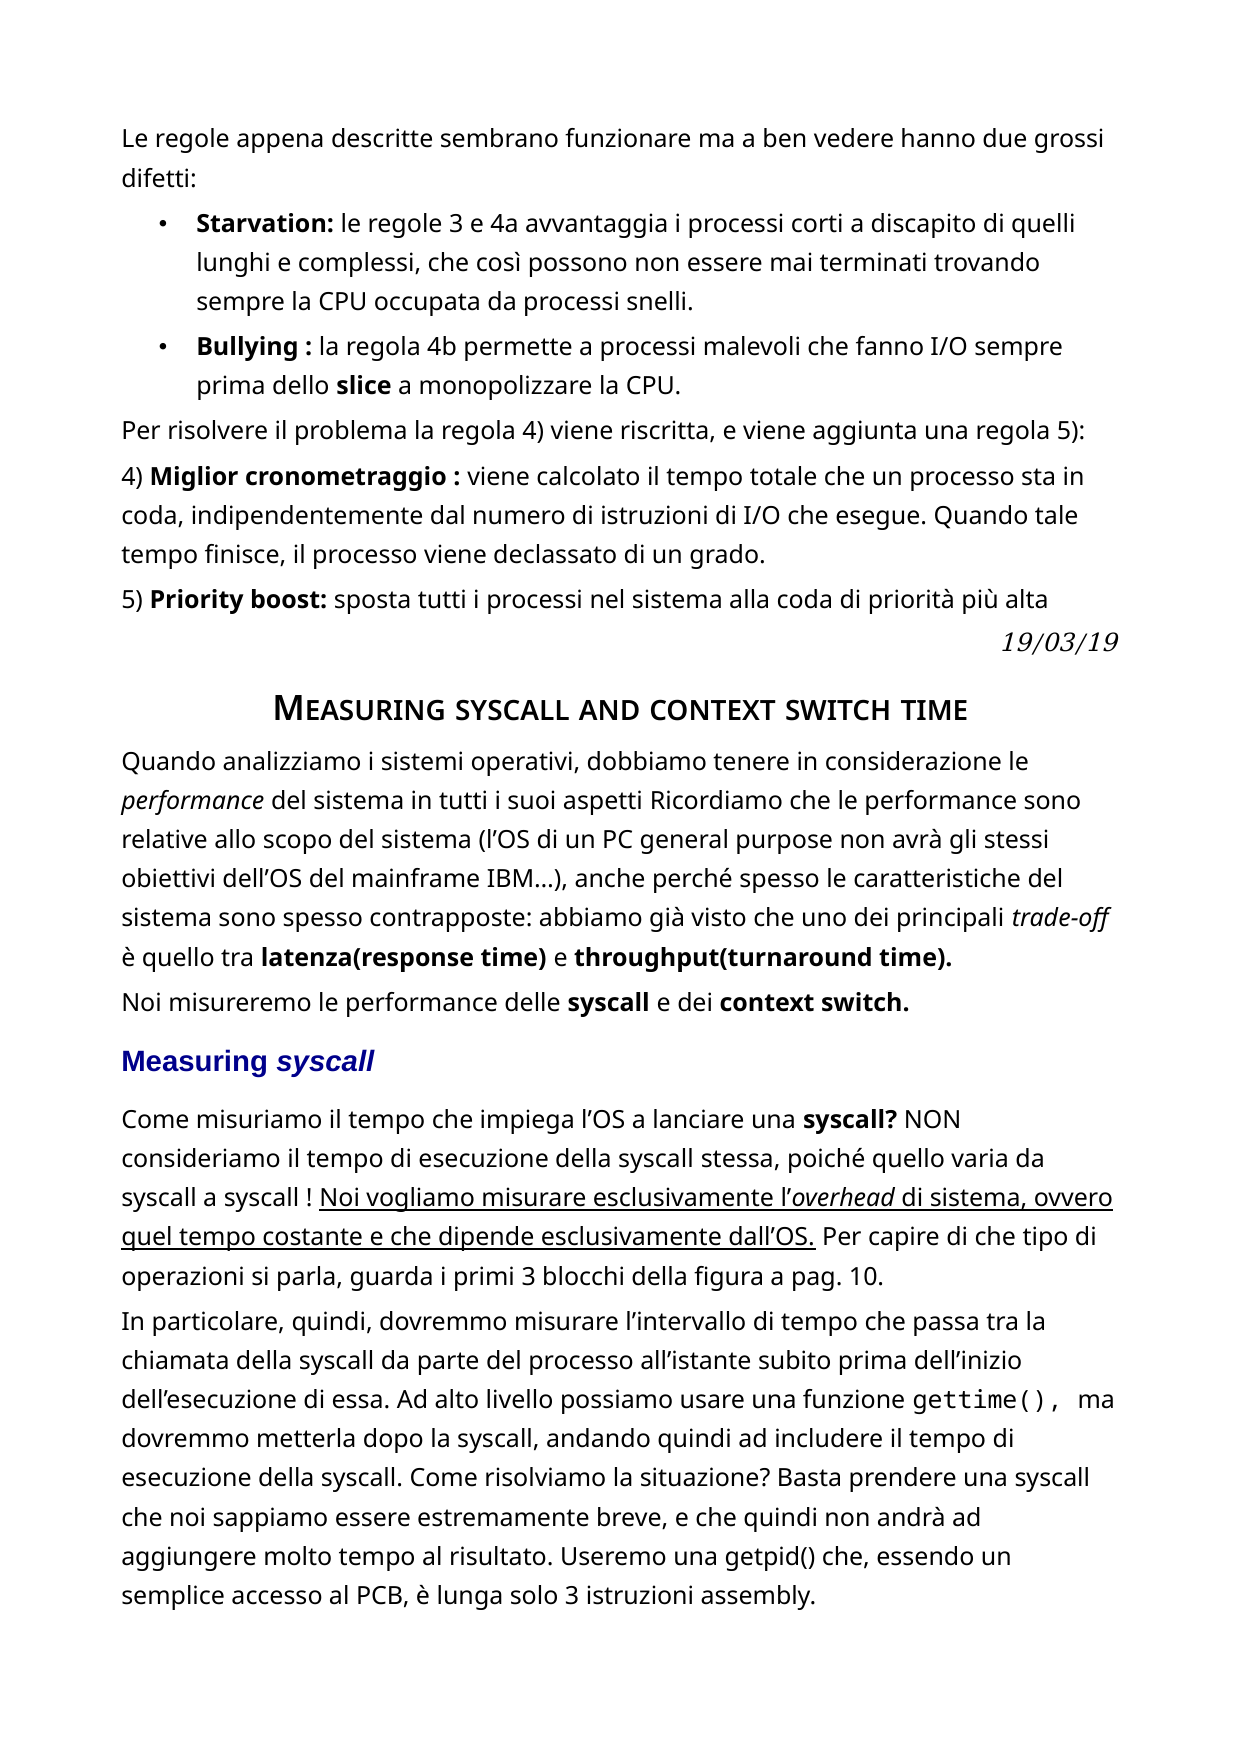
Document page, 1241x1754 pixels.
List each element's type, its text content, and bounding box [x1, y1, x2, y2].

subtitle Measuring syscall and context switch time [121, 683, 1119, 731]
text Quando analizziamo i sistemi operativi, dobbiamo tenere in considerazione le performance del sistema in tutti i suoi aspetti Ricordiamo che le performance sono relative allo scopo del sistema (l’OS di un PC general purpose non avrà gli stessi obiettivi dell’OS del mainframe IBM…), anche perché spesso le caratteristiche del sistema sono spesso contrapposte: abbiamo già visto che uno dei principali trade-off è quello tra latenza(response time) e throughput(turnaround time). [121, 743, 1119, 973]
text 19/03/19 [121, 627, 1119, 657]
list Bullying : la regola 4b permette a processi malevoli che fanno I/O sempre prima dello slice a monopolizzare la CPU. [158, 329, 1119, 402]
text 4) Miglior cronometraggio : viene calcolato il tempo totale che un processo sta in coda, indipendentemente dal numero di istruzioni di I/O che esegue. Quando tale tempo finisce, il processo viene declassato di un grado. [121, 458, 1119, 571]
text Per risolvere il problema la regola 4) viene riscritta, e viene aggiunta una regola 5): [121, 413, 1119, 447]
list Starvation: le regole 3 e 4a avvantaggia i processi corti a discapito di quelli lunghi e complessi, che così possono non essere mai terminati trovando sempre la CPU occupata da processi snelli. [158, 205, 1119, 318]
text 5) Priority boost: sposta tutti i processi nel sistema alla coda di priorità più alta [121, 582, 1119, 616]
text Le regole appena descritte sembrano funzionare ma a ben vedere hanno due grossi difetti: [121, 121, 1119, 194]
subtitle Measuring syscall [121, 1044, 1119, 1078]
text In particolare, quindi, dovremmo misurare l’intervallo di tempo che passa tra la chiamata della syscall da parte del processo all’istante subito prima dell’inizio dell’esecuzione di essa. Ad alto livello possiamo usare una funzione gettime(), ma dovremmo metterla dopo la syscall, andando quindi ad includere il tempo di esecuzione della syscall. Come risolviamo la situazione? Basta prendere una syscall che noi sappiamo essere estremamente breve, e che quindi non andrà ad aggiungere molto tempo al risultato. Useremo una getpid() che, essendo un semplice accesso al PCB, è lunga solo 3 istruzioni assembly. [121, 1303, 1119, 1612]
text Noi misureremo le performance delle syscall e dei context switch. [121, 984, 1119, 1018]
text Come misuriamo il tempo che impiega l’OS a lanciare una syscall? NON consideriamo il tempo di esecuzione della syscall stessa, poiché quello varia da syscall a syscall ! Noi vogliamo misurare esclusivamente l’overhead di sistema, ovvero quel tempo costante e che dipende esclusivamente dall’OS. Per capire di che tipo di operazioni si parla, guarda i primi 3 blocchi della figura a pag. 10. [121, 1102, 1119, 1292]
